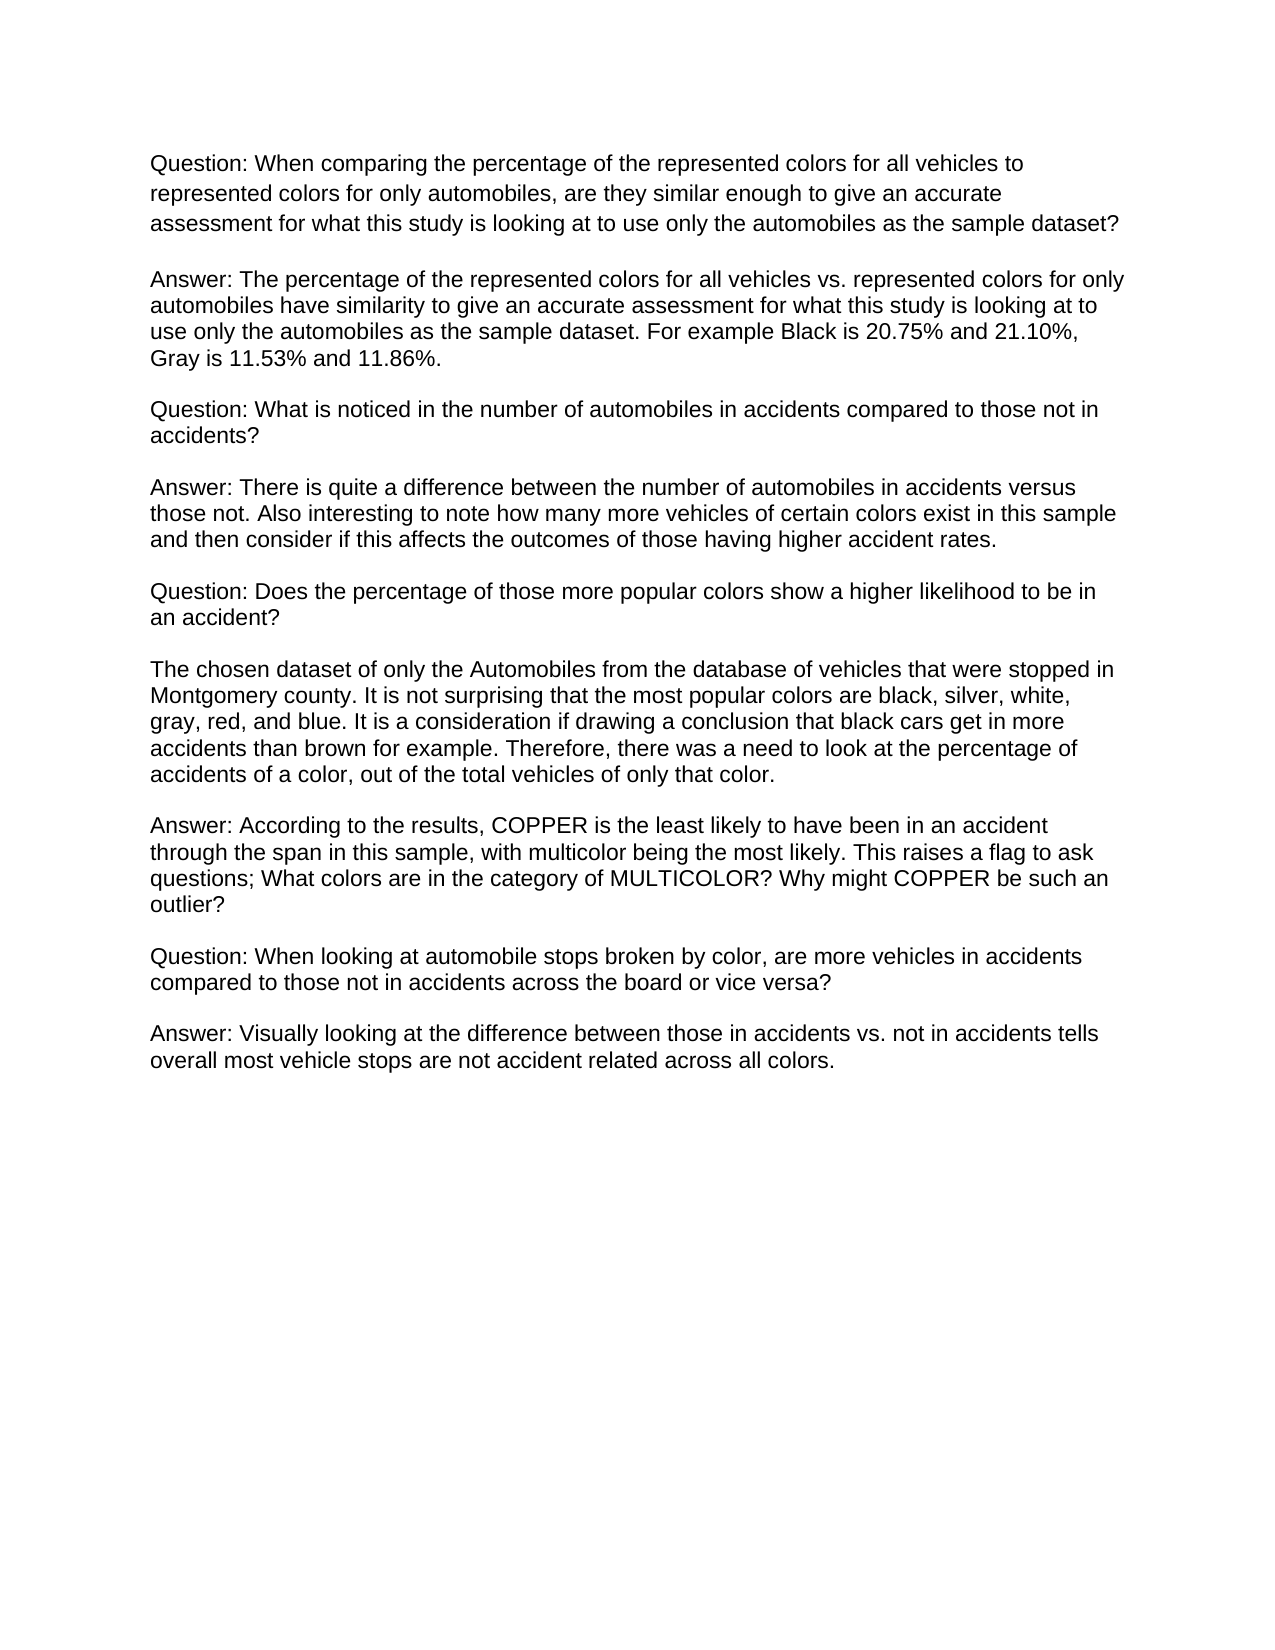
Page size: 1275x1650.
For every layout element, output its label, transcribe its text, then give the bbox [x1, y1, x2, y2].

text Answer: According to the results, COPPER is the least likely to have been in an accident through the span in this sample, with multicolor being the most likely. This raises a flag to ask questions; What colors are in the category of MULTICOLOR? Why might COPPER be such an outlier? [150, 812, 1125, 918]
text Question: Does the percentage of those more popular colors show a higher likelihood to be in an accident? [150, 578, 1125, 631]
text Question: When looking at automobile stops broken by color, are more vehicles in accidents compared to those not in accidents across the board or vice versa? [150, 943, 1125, 995]
text Question: When comparing the percentage of the represented colors for all vehicles to represented colors for only automobiles, are they similar enough to give an accurate assessment for what this study is looking at to use only the automobiles as the sample dataset? [150, 150, 1125, 237]
text Question: What is noticed in the number of automobiles in accidents compared to those not in accidents? [150, 396, 1125, 449]
text The chosen dataset of only the Automobiles from the database of vehicles that were stopped in Montgomery county. It is not surprising that the most popular colors are black, silver, white, gray, red, and blue. It is a consideration if drawing a conclusion that black cars get in more accidents than brown for example. Therefore, there was a need to look at the percentage of accidents of a color, out of the total vehicles of only that color. [150, 656, 1125, 787]
text Answer: The percentage of the represented colors for all vehicles vs. represented colors for only automobiles have similarity to give an accurate assessment for what this study is looking at to use only the automobiles as the sample dataset. For example Black is 20.75% and 21.10%, Gray is 11.53% and 11.86%. [150, 266, 1125, 371]
text Answer: There is quite a difference between the number of automobiles in accidents versus those not. Also interesting to note how many more vehicles of certain colors exist in this sample and then consider if this affects the outcomes of those having higher accident rates. [150, 474, 1125, 553]
text Answer: Visually looking at the difference between those in accidents vs. not in accidents tells overall most vehicle stops are not accident related across all colors. [150, 1020, 1125, 1073]
